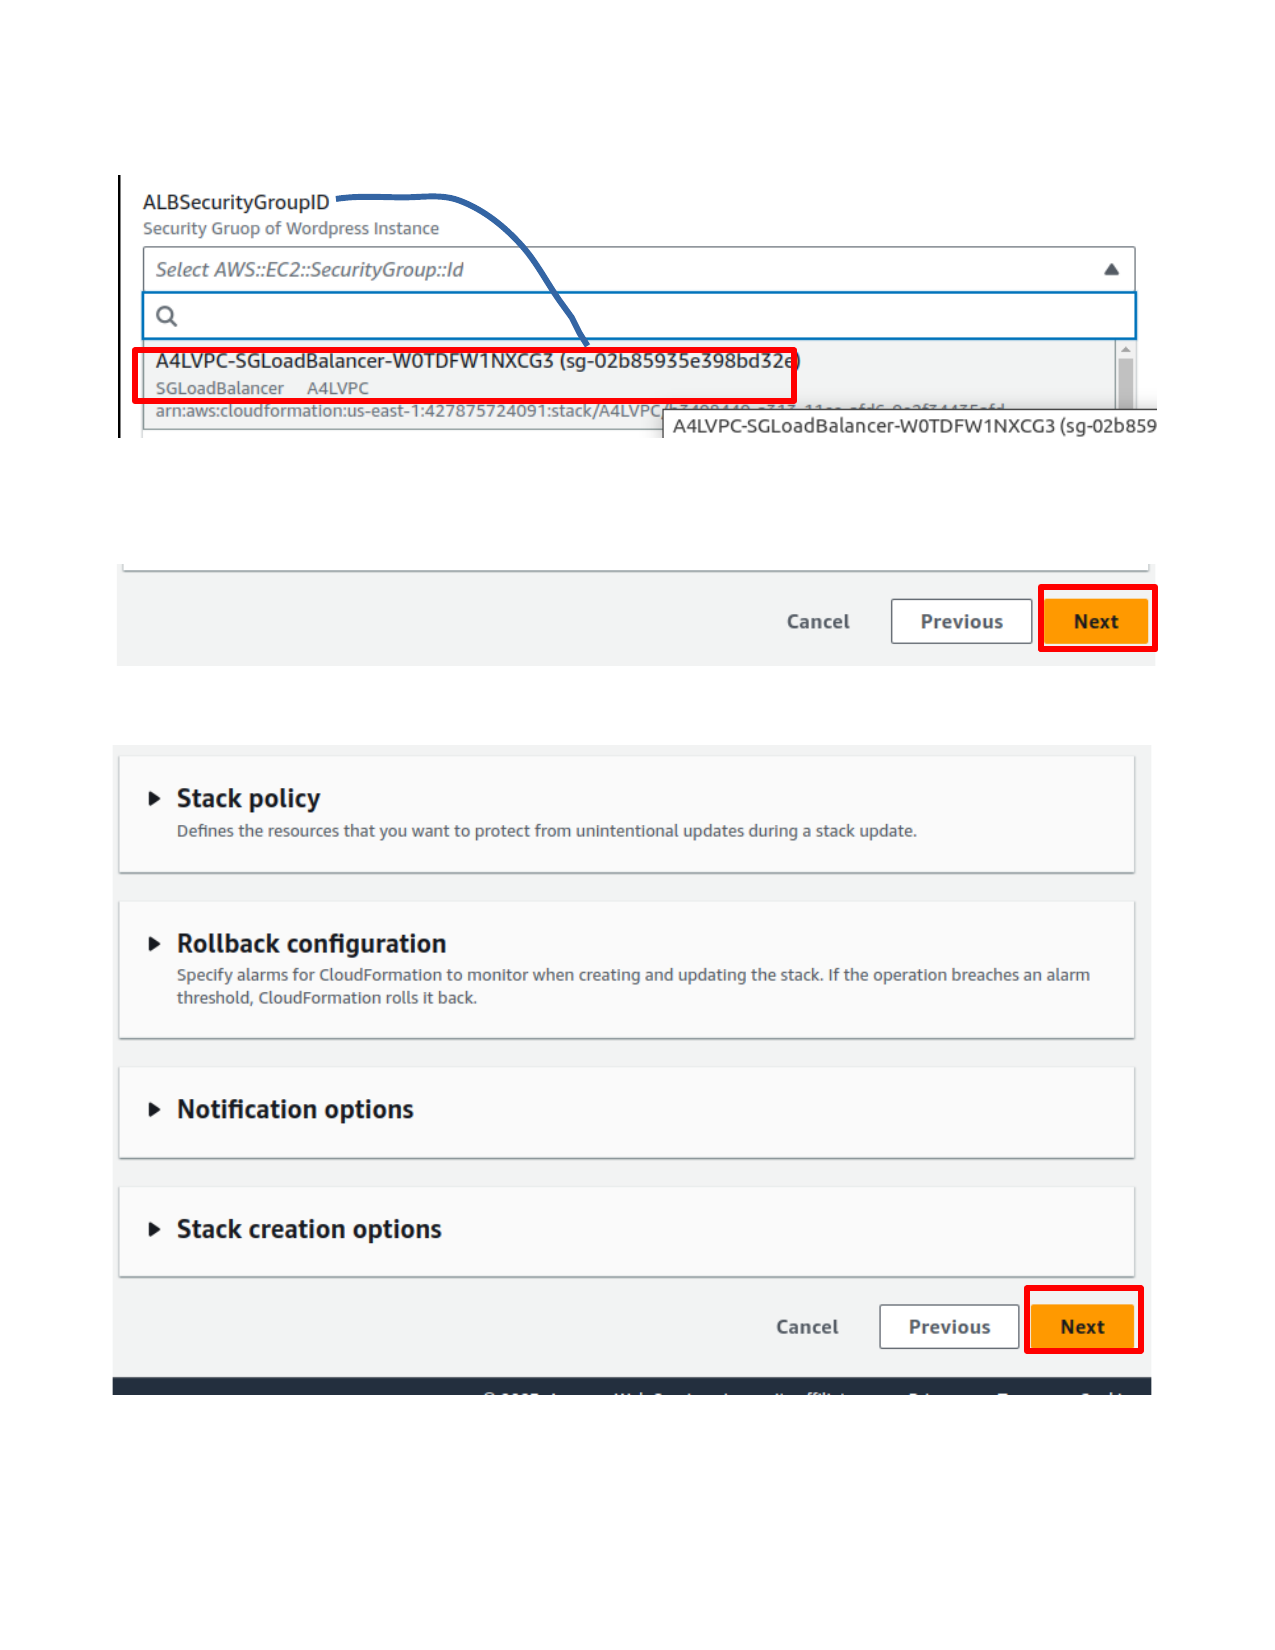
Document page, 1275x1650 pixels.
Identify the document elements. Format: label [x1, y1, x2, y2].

picture [116, 564, 1156, 666]
picture [112, 745, 1152, 1395]
picture [1044, 590, 1152, 646]
picture [118, 175, 1157, 438]
